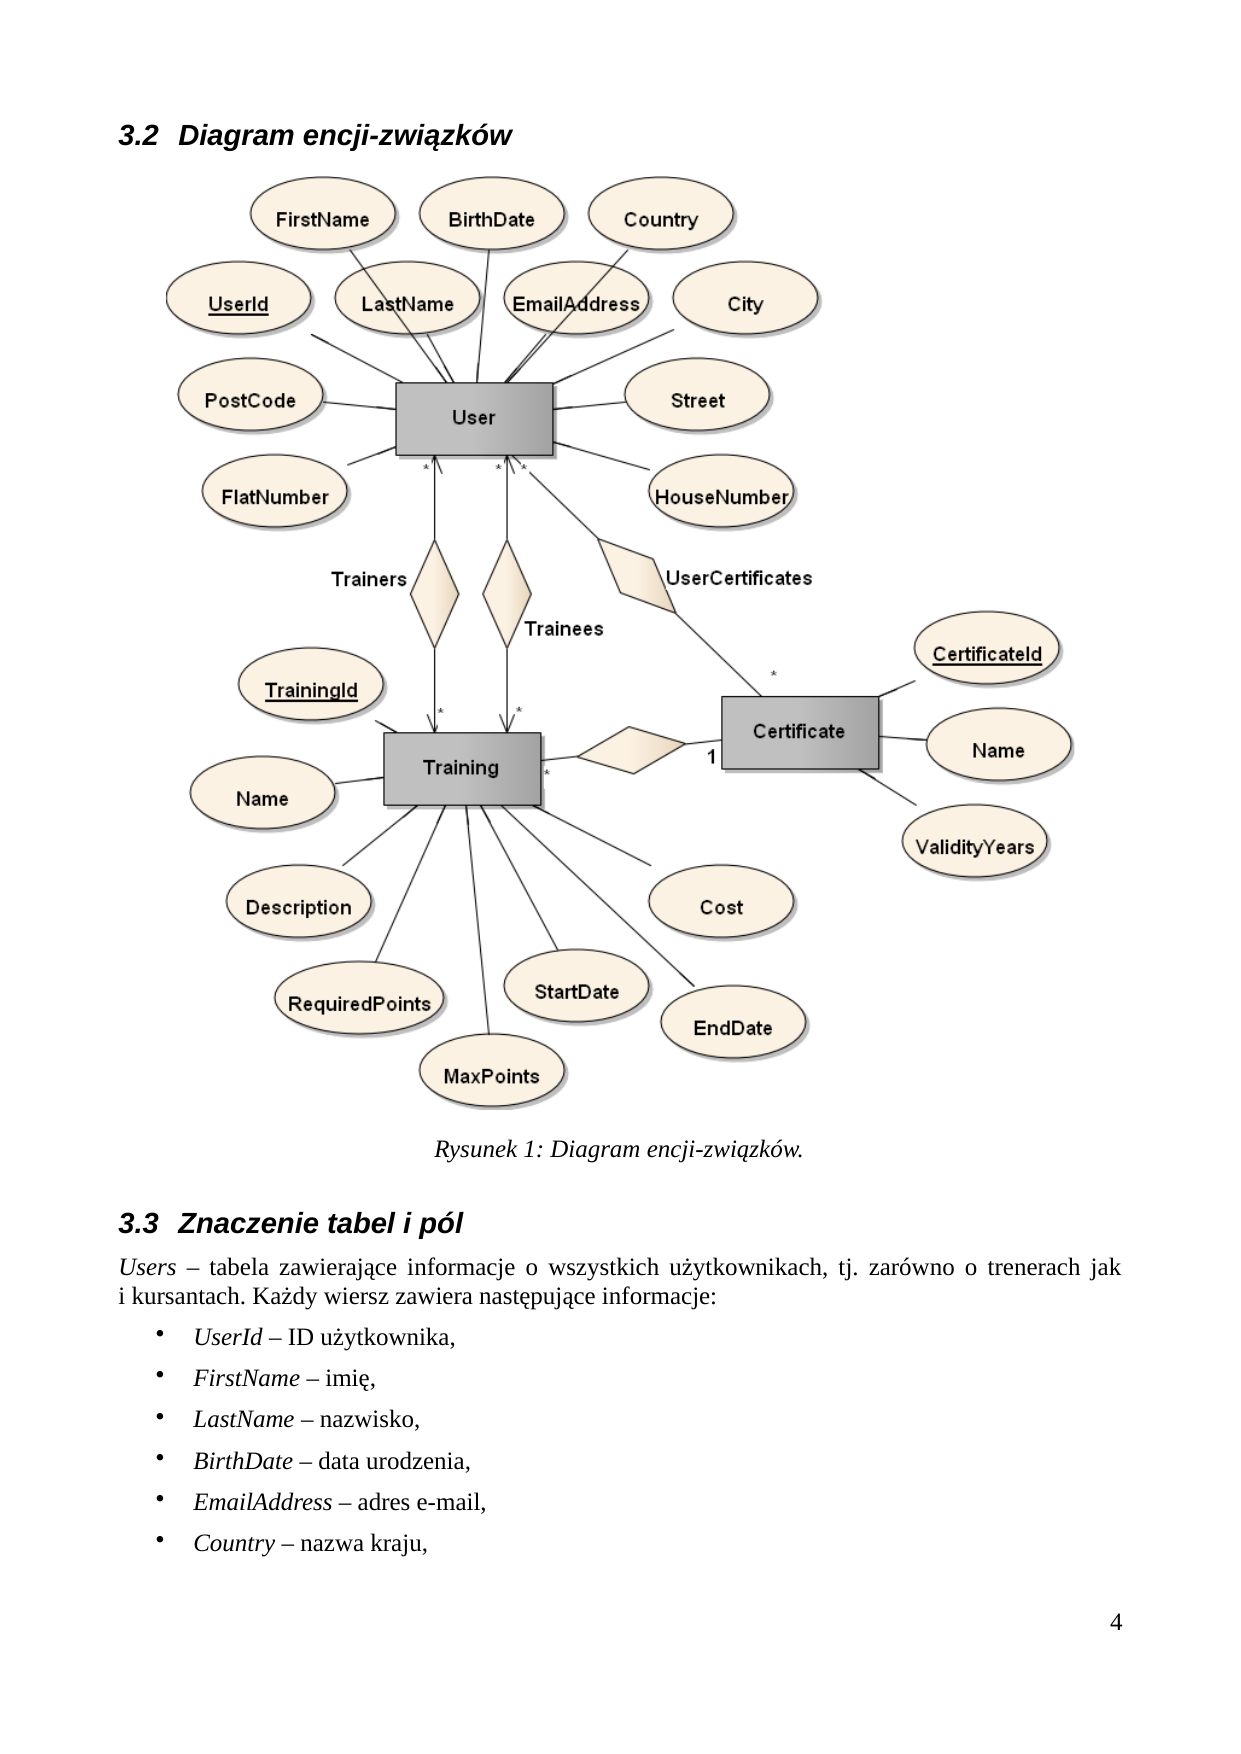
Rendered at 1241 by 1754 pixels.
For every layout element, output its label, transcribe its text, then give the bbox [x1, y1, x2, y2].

list FirstName – imię, [156, 1363, 1122, 1392]
list Country – nazwa kraju, [156, 1528, 1122, 1557]
list EmailAddress – adres e-mail, [156, 1487, 1122, 1516]
list BirthDate – data urodzenia, [156, 1446, 1122, 1474]
subtitle Diagram encji-związków [118, 118, 1122, 152]
text Rysunek 1: Diagram encji-związków. [138, 1134, 1102, 1163]
list UserId – ID użytkownika, [156, 1322, 1122, 1351]
text Users – tabela zawierające informacje o wszystkich użytkownikach, tj. zarówno o trenerach jak i kursantach. Każdy wiersz zawiera następujące informacje: [118, 1252, 1122, 1309]
picture [165, 176, 1075, 1110]
list LastName – nazwisko, [156, 1404, 1122, 1433]
subtitle Znaczenie tabel i pól [118, 1206, 1122, 1239]
